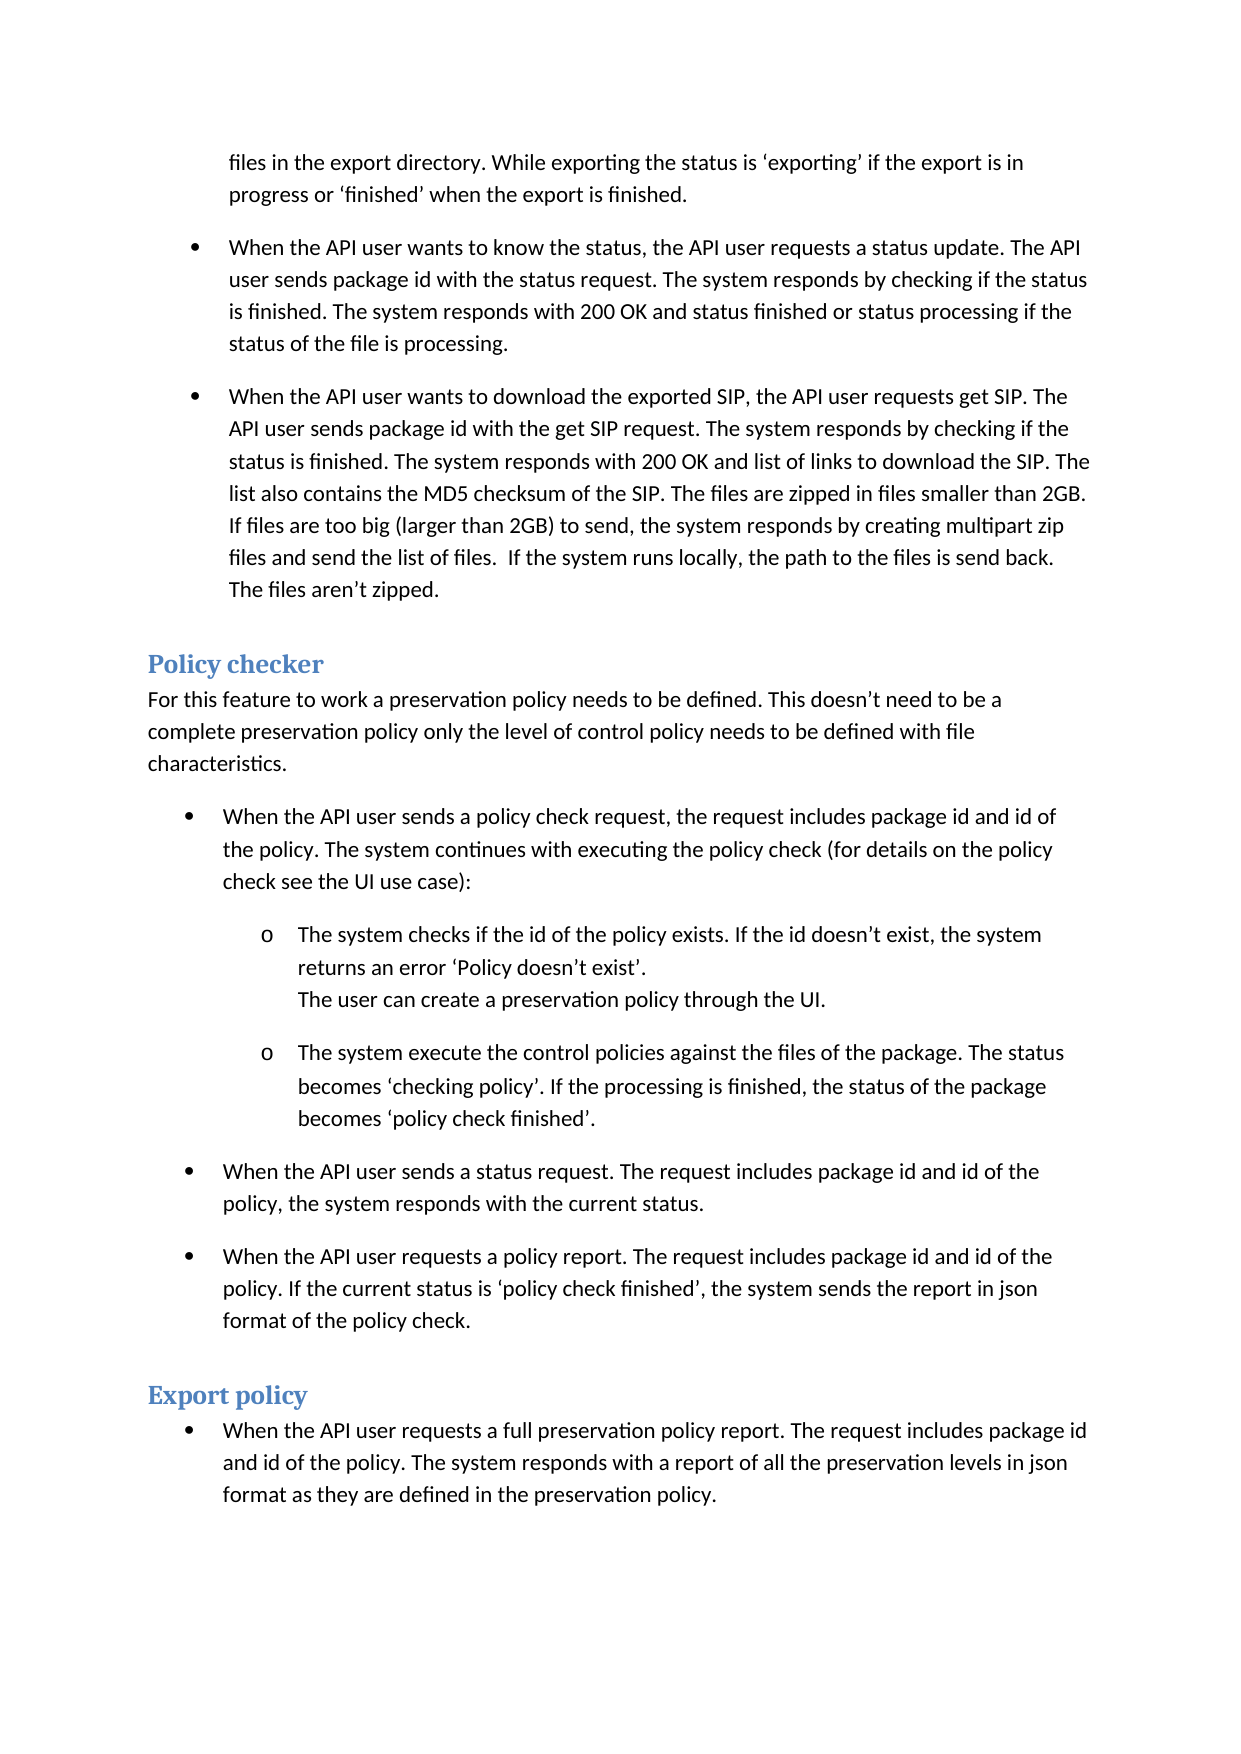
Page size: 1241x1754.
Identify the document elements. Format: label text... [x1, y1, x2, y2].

text For this feature to work a preservation policy needs to be defined. This doesn’t need to be a complete preservation policy only the level of control policy needs to be defined with file characteristics. [148, 685, 1093, 777]
list When the API user requests a policy report. The request includes package id and id of the policy. If the current status is ‘policy check finished’, the system sends the report in json format of the policy check. [185, 1242, 1093, 1334]
subtitle Policy checker [148, 649, 1093, 681]
list The system checks if the id of the policy exists. If the id doesn’t exist, the system returns an error ‘Policy doesn’t exist’. The user can create a preservation policy through the UI. [260, 920, 1093, 1013]
list files in the export directory. While exporting the status is ‘exporting’ if the export is in progress or ‘finished’ when the export is finished. [191, 148, 1093, 208]
list When the API user sends a policy check request, the request includes package id and id of the policy. The system continues with executing the policy check (for details on the policy check see the UI use case): [185, 802, 1093, 895]
list When the API user wants to know the status, the API user requests a status update. The API user sends package id with the status request. The system responds by checking if the status is finished. The system responds with 200 OK and status finished or status processing if the status of the file is processing. [191, 233, 1093, 357]
list The system execute the control policies against the files of the package. The status becomes ‘checking policy’. If the processing is finished, the status of the package becomes ‘policy check finished’. [260, 1038, 1093, 1132]
subtitle Export policy [148, 1380, 1093, 1412]
list When the API user wants to download the exported SIP, the API user requests get SIP. The API user sends package id with the get SIP request. The system responds by checking if the status is finished. The system responds with 200 OK and list of links to download the SIP. The list also contains the MD5 checksum of the SIP. The files are zipped in files smaller than 2GB. If files are too big (larger than 2GB) to send, the system responds by creating multipart zip files and send the list of files. If the system runs locally, the path to the files is send back. The files aren’t zipped. [191, 382, 1093, 603]
list When the API user sends a status request. The request includes package id and id of the policy, the system responds with the current status. [185, 1157, 1093, 1217]
list When the API user requests a full preservation policy report. The request includes package id and id of the policy. The system responds with a report of all the preservation levels in json format as they are defined in the preservation policy. [185, 1416, 1093, 1508]
